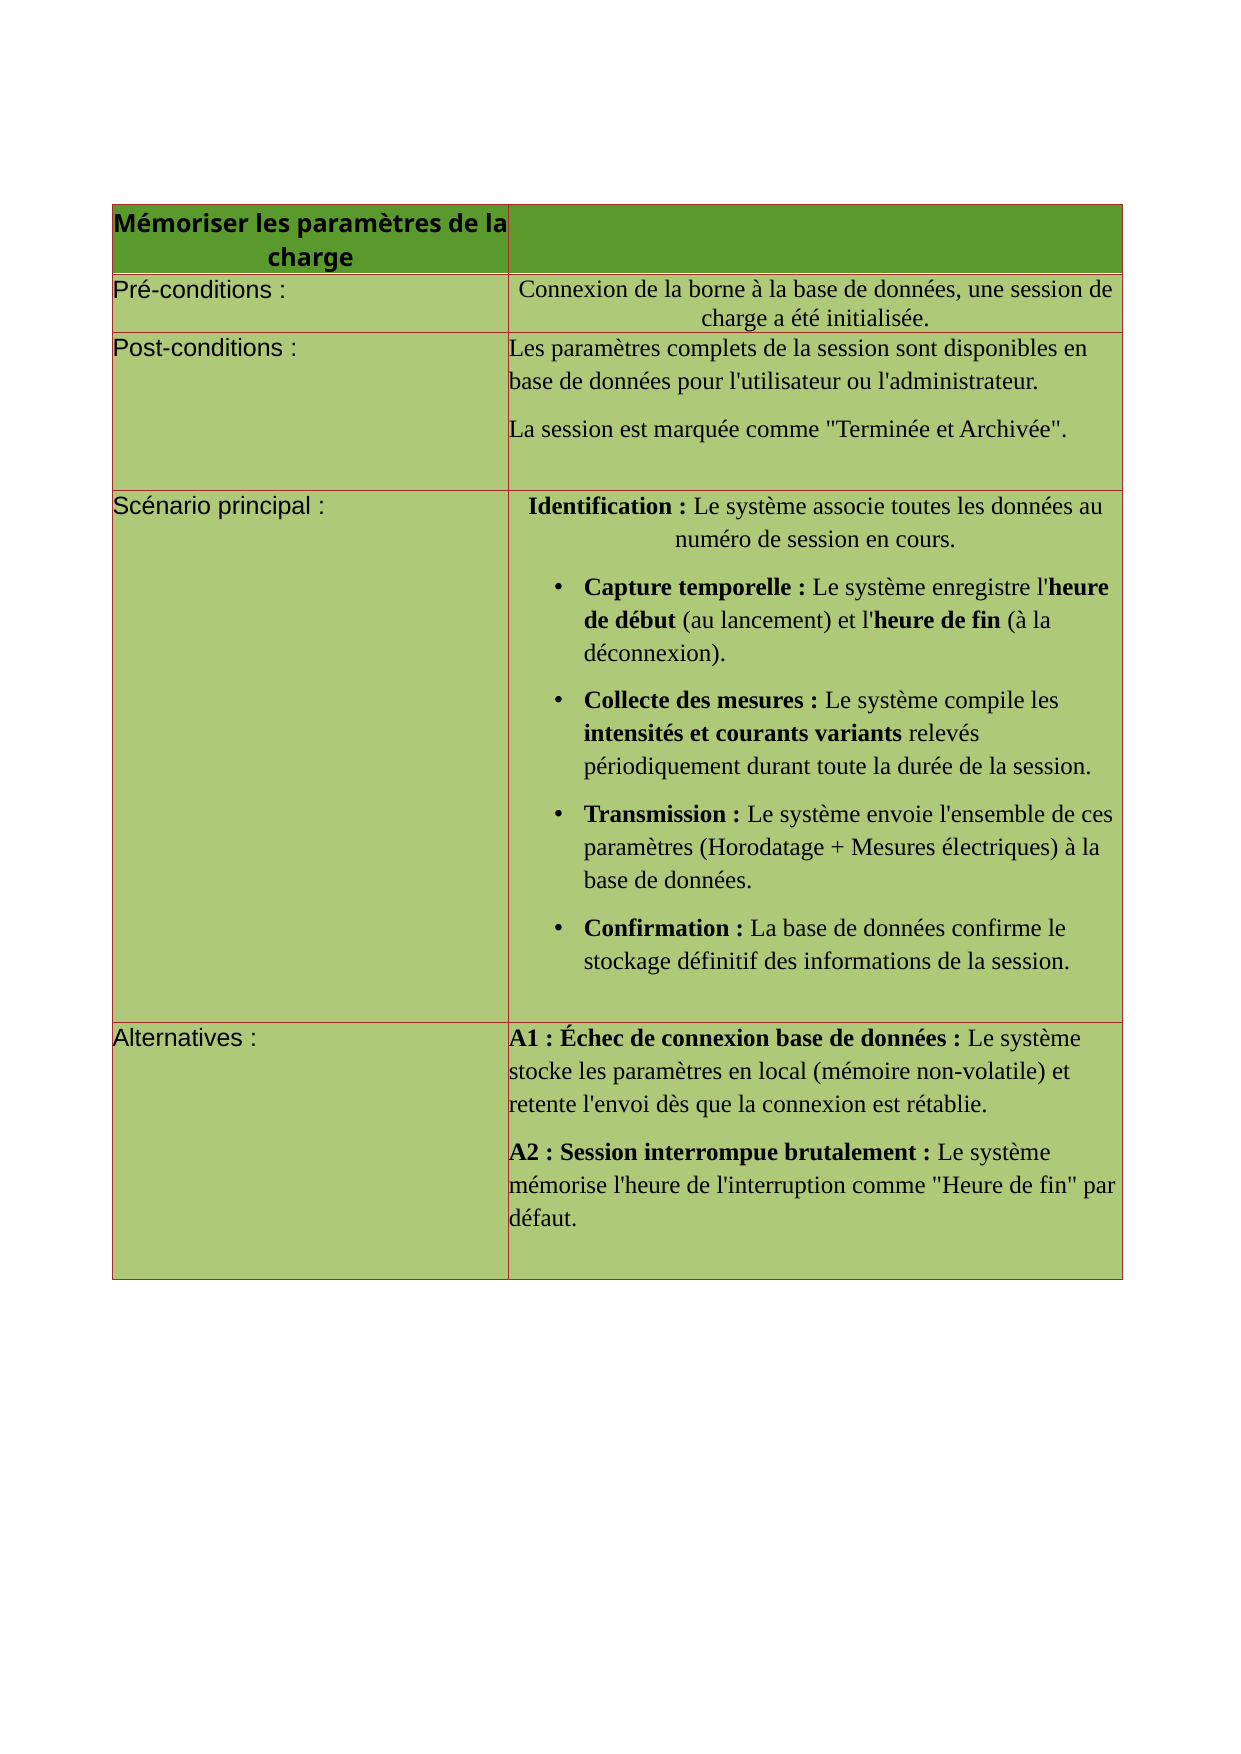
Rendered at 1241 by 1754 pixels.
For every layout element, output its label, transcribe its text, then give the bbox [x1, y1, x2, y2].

table_cell Alternatives : [113, 1023, 508, 1279]
table_cell Scénario principal : [113, 491, 508, 1022]
table_cell Identification : Le système associe toutes les données au numéro de session en cours. Capture temporelle : Le système enregistre l'heure de début (au lancement) et l'heure de fin (à la déconnexion). Collecte des mesures : Le système compile les intensités et courants variants relevés périodiquement durant toute la durée de la session. Transmission : Le système envoie l'ensemble de ces paramètres (Horodatage + Mesures électriques) à la base de données. Confirmation : La base de données confirme le stockage définitif des informations de la session. [509, 491, 1122, 1022]
table_header Mémoriser les paramètres de la charge [113, 205, 508, 273]
table_cell Pré-conditions : [113, 275, 508, 332]
table_cell Connexion de la borne à la base de données, une session de charge a été initialisée. [509, 275, 1122, 332]
table_cell A1 : Échec de connexion base de données : Le système stocke les paramètres en local (mémoire non-volatile) et retente l'envoi dès que la connexion est rétablie. A2 : Session interrompue brutalement : Le système mémorise l'heure de l'interruption comme "Heure de fin" par défaut. [509, 1023, 1122, 1279]
table_cell Les paramètres complets de la session sont disponibles en base de données pour l'utilisateur ou l'administrateur. La session est marquée comme "Terminée et Archivée". [509, 333, 1122, 490]
table_cell Post-conditions : [113, 333, 508, 490]
table_header [509, 205, 1122, 273]
